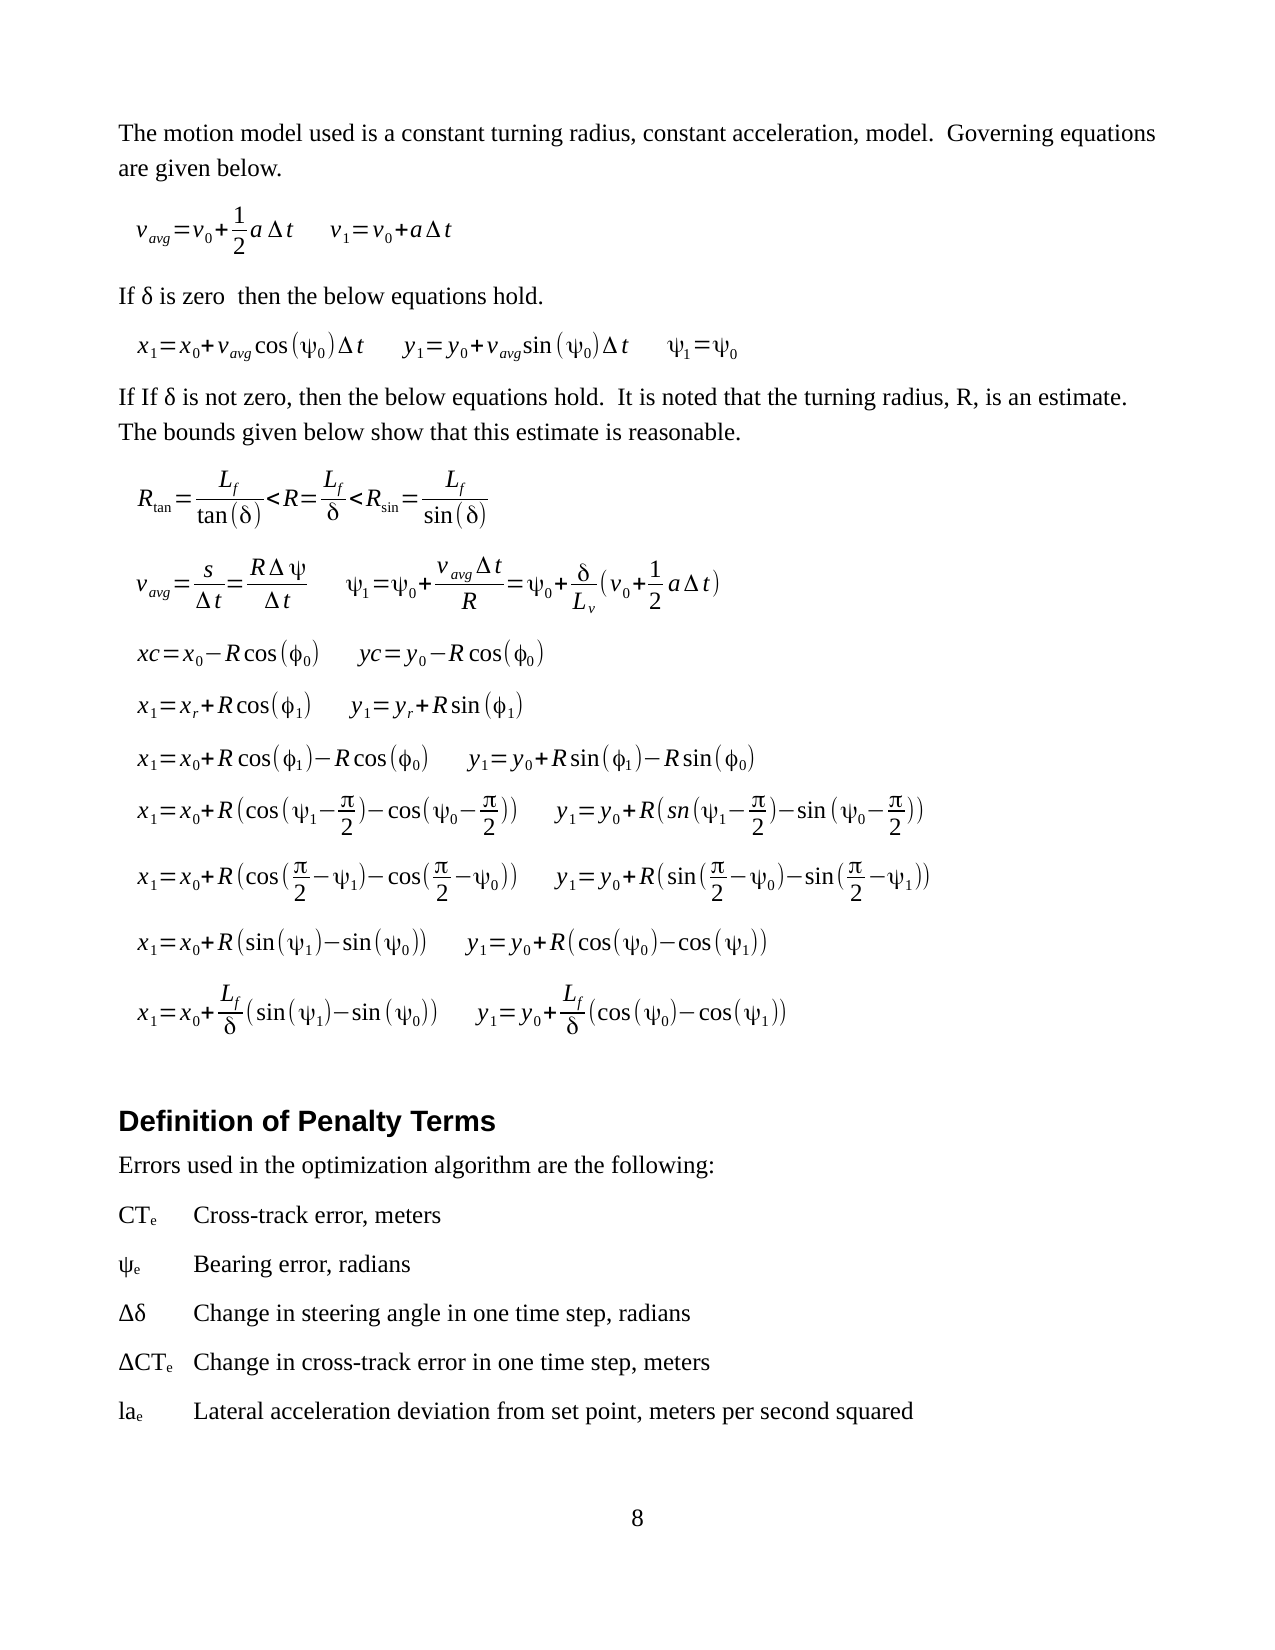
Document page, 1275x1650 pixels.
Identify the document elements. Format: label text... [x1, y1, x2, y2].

text lae Lateral acceleration deviation from set point, meters per second squared [118, 1396, 1157, 1425]
text CTe Cross-track error, meters [118, 1200, 1157, 1228]
text Δδ Change in steering angle in one time step, radians [118, 1298, 1157, 1327]
text ψe Bearing error, radians [118, 1249, 1157, 1277]
subtitle Definition of Penalty Terms [118, 1104, 1157, 1138]
text If δ is zero then the below equations hold. [118, 281, 1157, 310]
text The motion model used is a constant turning radius, constant acceleration, model. Governing equations are given below. [118, 118, 1157, 181]
text If If δ is not zero, then the below equations hold. It is noted that the turning radius, R, is an estimate. The bounds given below show that this estimate is reasonable. [118, 382, 1157, 445]
text ΔCTe Change in cross-track error in one time step, meters [118, 1347, 1157, 1376]
text Errors used in the optimization algorithm are the following: [118, 1151, 1157, 1179]
